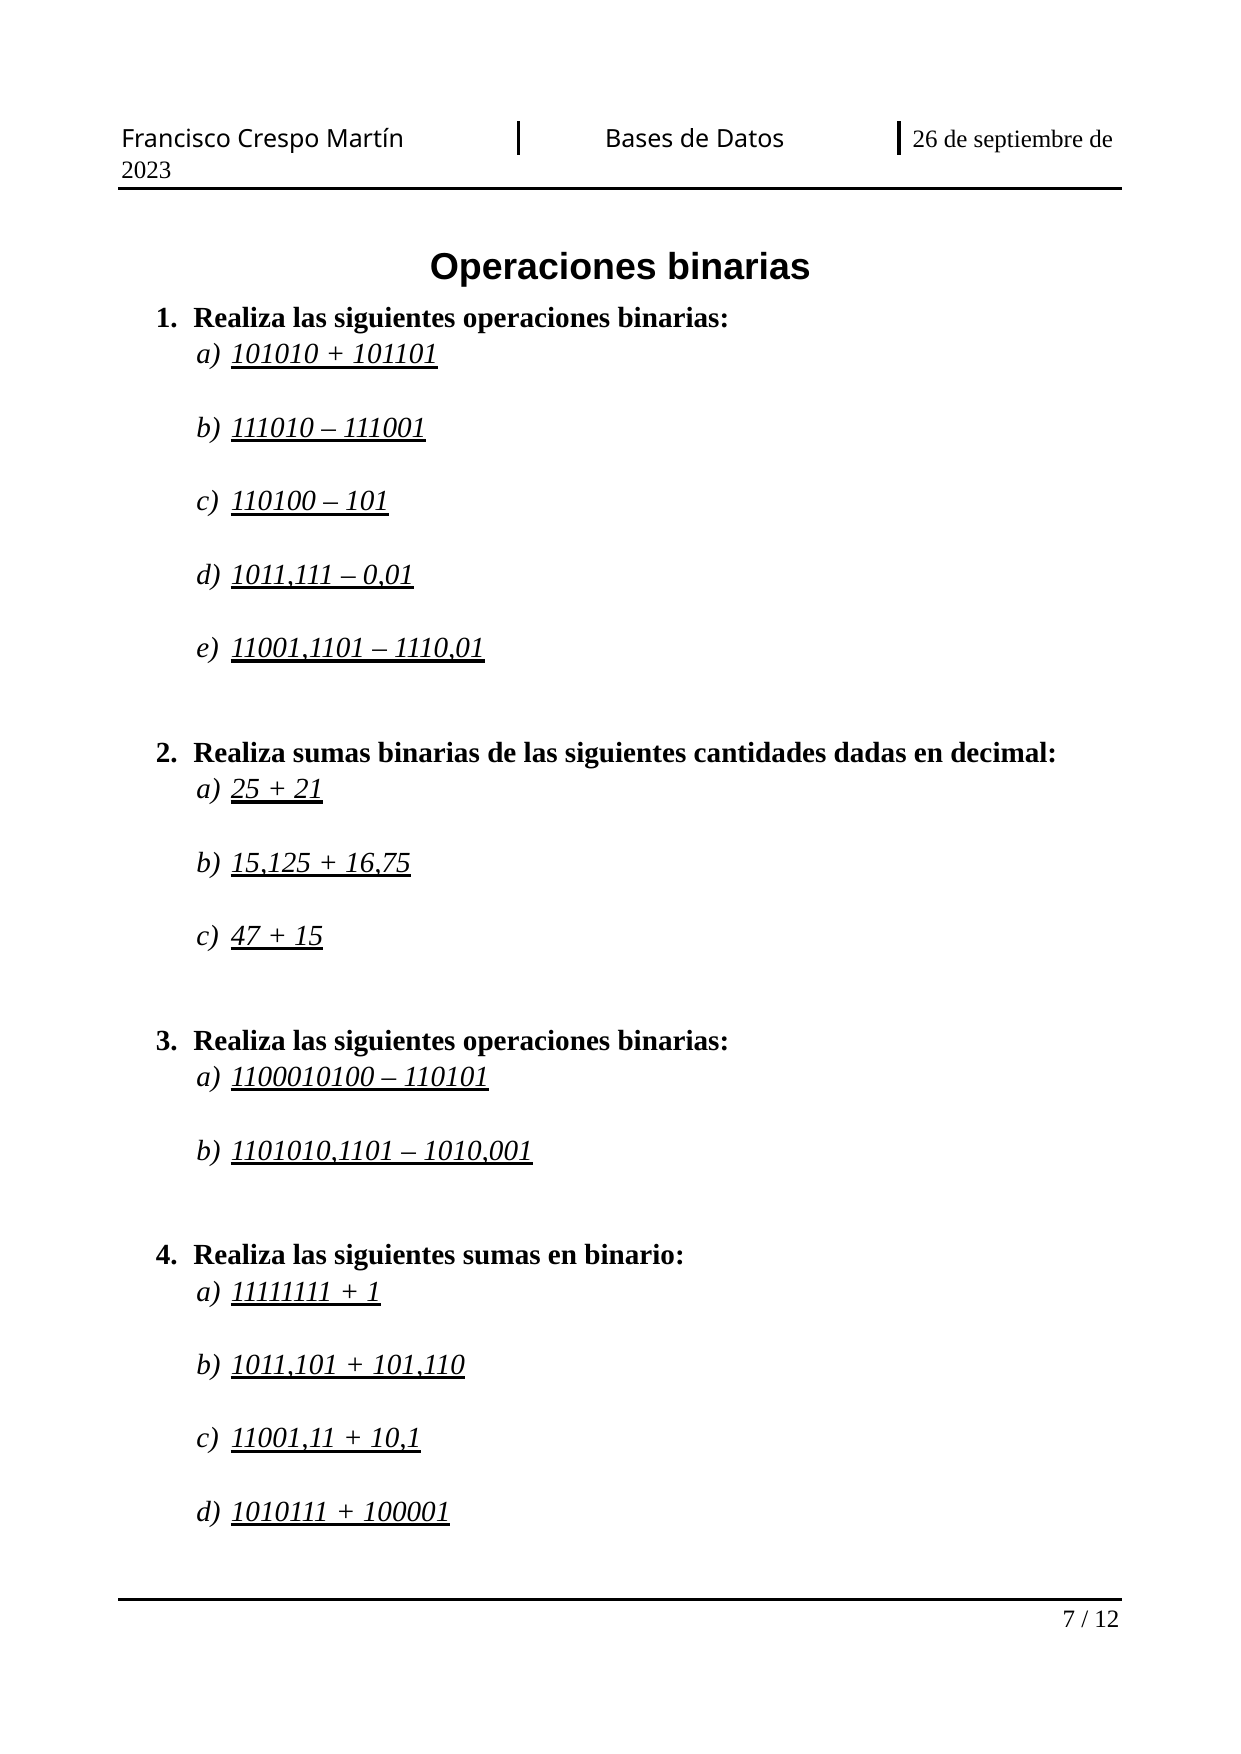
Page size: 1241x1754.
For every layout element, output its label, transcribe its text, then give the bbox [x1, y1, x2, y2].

subtitle 1010111 + 100001 [193, 1491, 1122, 1530]
subtitle 11001,11 + 10,1 [193, 1418, 1122, 1457]
subtitle 1011,101 + 101,110 [193, 1344, 1122, 1383]
subtitle 111010 – 111001 [193, 407, 1122, 446]
subtitle 110100 – 101 [193, 480, 1122, 520]
subtitle Realiza sumas binarias de las siguientes cantidades dadas en decimal: [156, 735, 1122, 768]
subtitle 1100010100 – 110101 [193, 1056, 1122, 1096]
subtitle 1101010,1101 – 1010,001 [193, 1130, 1122, 1169]
subtitle Realiza las siguientes sumas en binario: [156, 1237, 1122, 1271]
subtitle Realiza las siguientes operaciones binarias: [156, 300, 1122, 333]
text Operaciones binarias [118, 244, 1122, 287]
subtitle 47 + 15 [193, 915, 1122, 954]
subtitle 1011,111 – 0,01 [193, 554, 1122, 593]
subtitle Realiza las siguientes operaciones binarias: [156, 1023, 1122, 1056]
subtitle 15,125 + 16,75 [193, 842, 1122, 881]
subtitle 11111111 + 1 [193, 1271, 1122, 1310]
subtitle 25 + 21 [193, 768, 1122, 808]
subtitle 101010 + 101101 [193, 333, 1122, 373]
subtitle 11001,1101 – 1110,01 [193, 627, 1122, 667]
